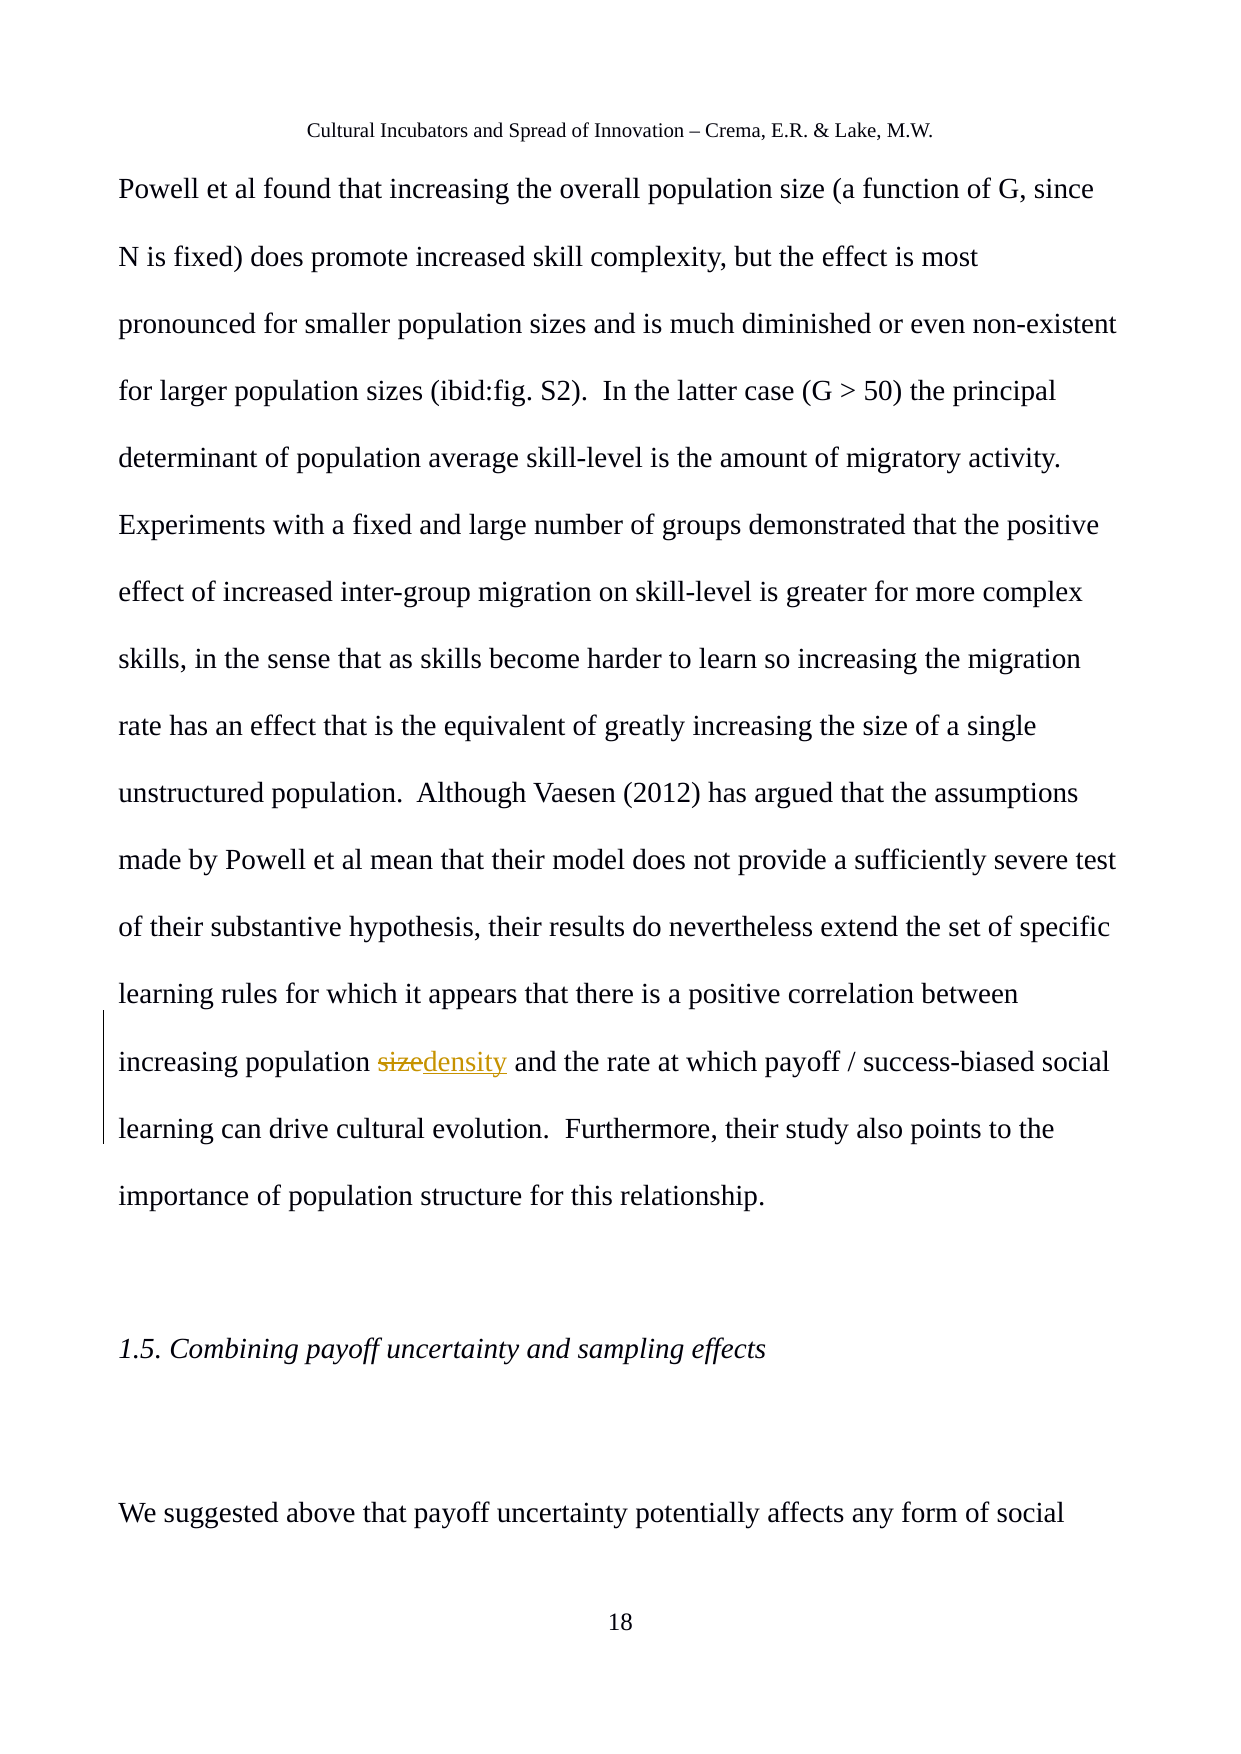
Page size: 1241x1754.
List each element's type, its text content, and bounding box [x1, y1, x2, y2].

text Powell et al found that increasing the overall population size (a function of G, since N is fixed) does promote increased skill complexity, but the effect is most pronounced for smaller population sizes and is much diminished or even non-existent for larger population sizes (ibid:fig. S2). In the latter case (G > 50) the principal determinant of population average skill-level is the amount of migratory activity. Experiments with a fixed and large number of groups demonstrated that the positive effect of increased inter-group migration on skill-level is greater for more complex skills, in the sense that as skills become harder to learn so increasing the migration rate has an effect that is the equivalent of greatly increasing the size of a single unstructured population. Although Vaesen (2012) has argued that the assumptions made by Powell et al mean that their model does not provide a sufficiently severe test of their substantive hypothesis, their results do nevertheless extend the set of specific learning rules for which it appears that there is a positive correlation between increasing population density and the rate at which payoff / success-biased social learning can drive cultural evolution. Furthermore, their study also points to the importance of population structure for this relationship. [118, 172, 1122, 1211]
text 1.5. Combining payoff uncertainty and sampling effects [118, 1332, 1122, 1365]
text We suggested above that payoff uncertainty potentially affects any form of social [118, 1495, 1122, 1528]
